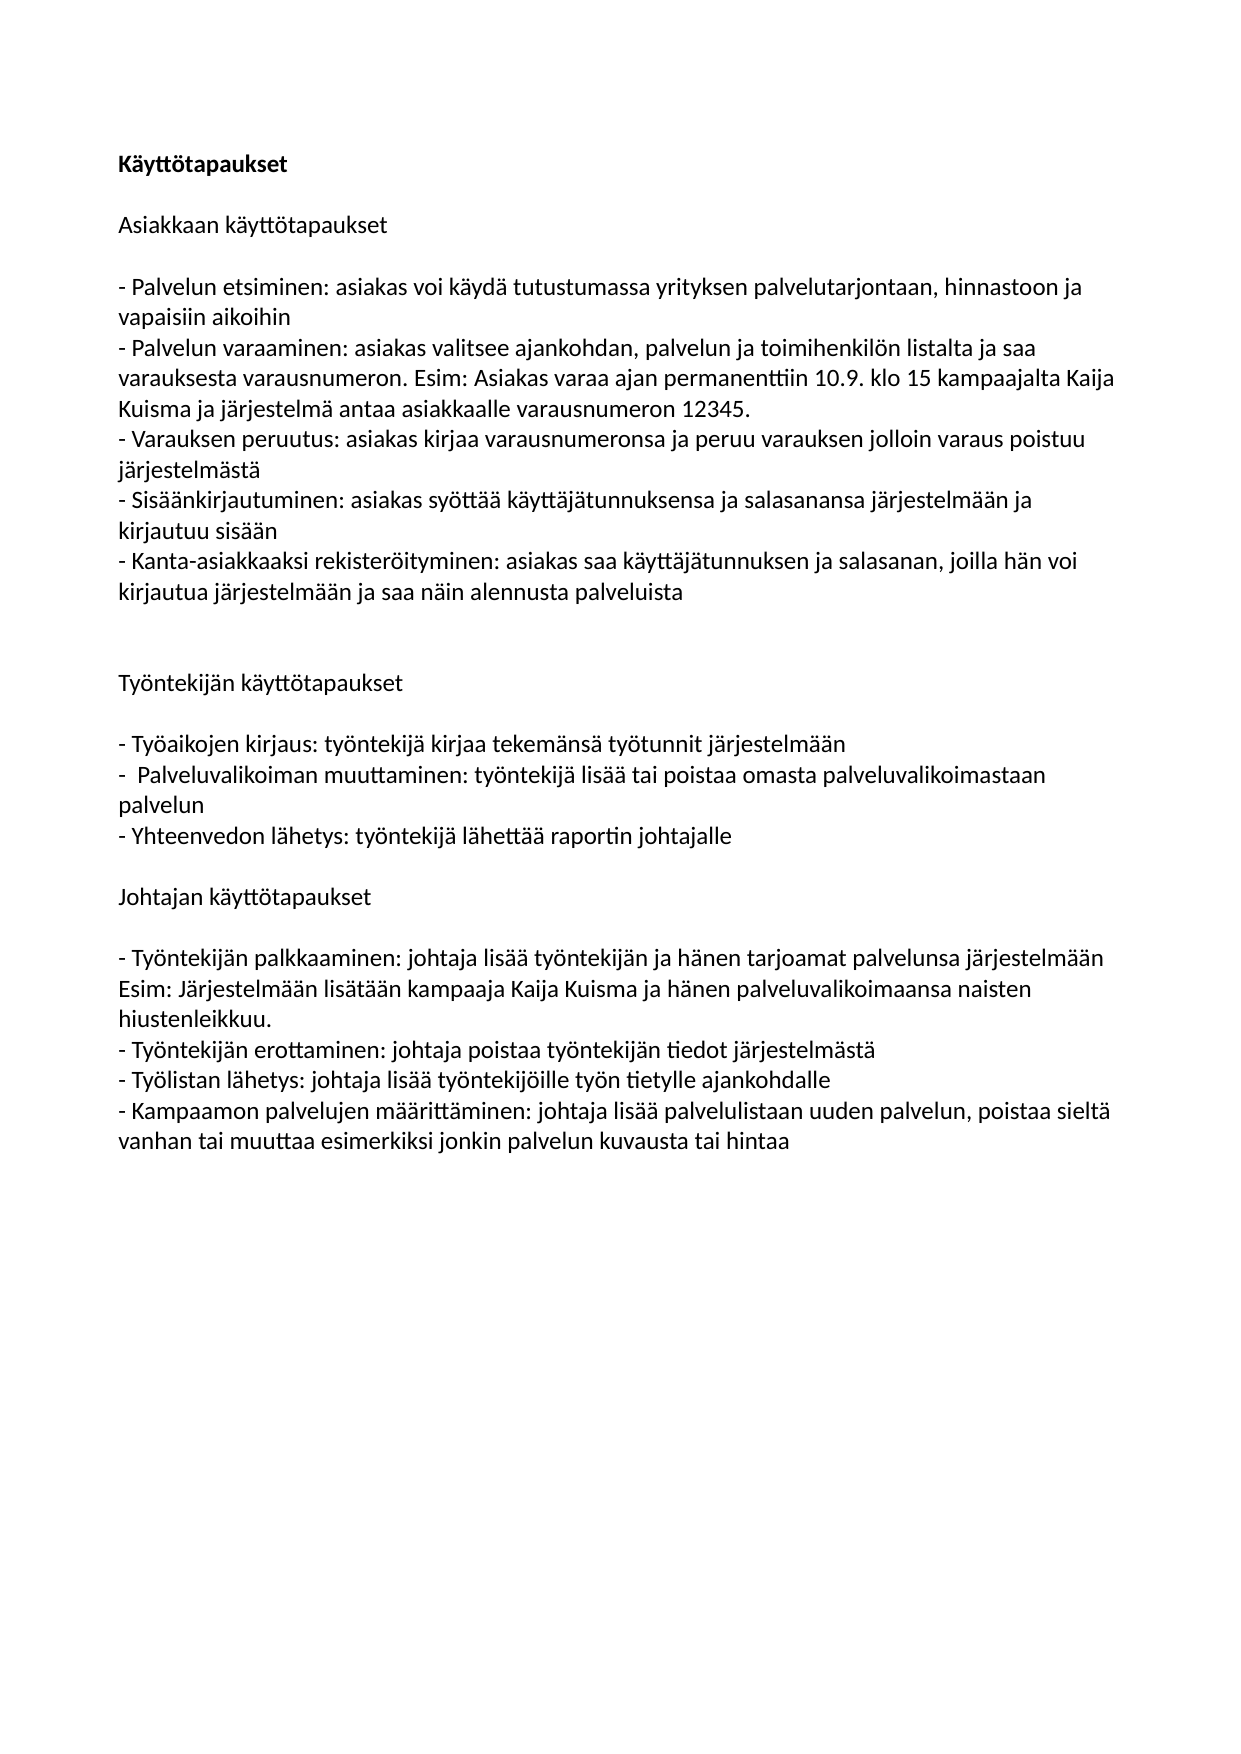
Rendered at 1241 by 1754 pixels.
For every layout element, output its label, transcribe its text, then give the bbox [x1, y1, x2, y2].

text - Työlistan lähetys: johtaja lisää työntekijöille työn tietylle ajankohdalle [118, 1064, 1122, 1095]
text - Palveluvalikoiman muuttaminen: työntekijä lisää tai poistaa omasta palveluvalikoimastaan palvelun [118, 759, 1122, 820]
text Asiakkaan käyttötapaukset [118, 210, 1122, 240]
text Käyttötapaukset [118, 149, 1122, 179]
text - Palvelun etsiminen: asiakas voi käydä tutustumassa yrityksen palvelutarjontaan, hinnastoon ja vapaisiin aikoihin [118, 271, 1122, 332]
text - Kanta-asiakkaaksi rekisteröityminen: asiakas saa käyttäjätunnuksen ja salasanan, joilla hän voi kirjautua järjestelmään ja saa näin alennusta palveluista [118, 545, 1122, 606]
text - Kampaamon palvelujen määrittäminen: johtaja lisää palvelulistaan uuden palvelun, poistaa sieltä vanhan tai muuttaa esimerkiksi jonkin palvelun kuvausta tai hintaa [118, 1095, 1122, 1156]
text - Palvelun varaaminen: asiakas valitsee ajankohdan, palvelun ja toimihenkilön listalta ja saa varauksesta varausnumeron. Esim: Asiakas varaa ajan permanenttiin 10.9. klo 15 kampaajalta Kaija Kuisma ja järjestelmä antaa asiakkaalle varausnumeron 12345. [118, 332, 1122, 423]
text - Työntekijän erottaminen: johtaja poistaa työntekijän tiedot järjestelmästä [118, 1034, 1122, 1064]
text - Työaikojen kirjaus: työntekijä kirjaa tekemänsä työtunnit järjestelmään [118, 728, 1122, 759]
text - Varauksen peruutus: asiakas kirjaa varausnumeronsa ja peruu varauksen jolloin varaus poistuu järjestelmästä [118, 423, 1122, 484]
text - Työntekijän palkkaaminen: johtaja lisää työntekijän ja hänen tarjoamat palvelunsa järjestelmään Esim: Järjestelmään lisätään kampaaja Kaija Kuisma ja hänen palveluvalikoimaansa naisten hiustenleikkuu. [118, 942, 1122, 1034]
text - Sisäänkirjautuminen: asiakas syöttää käyttäjätunnuksensa ja salasanansa järjestelmään ja kirjautuu sisään [118, 484, 1122, 545]
text Työntekijän käyttötapaukset [118, 667, 1122, 698]
text Johtajan käyttötapaukset [118, 881, 1122, 912]
text - Yhteenvedon lähetys: työntekijä lähettää raportin johtajalle [118, 820, 1122, 851]
